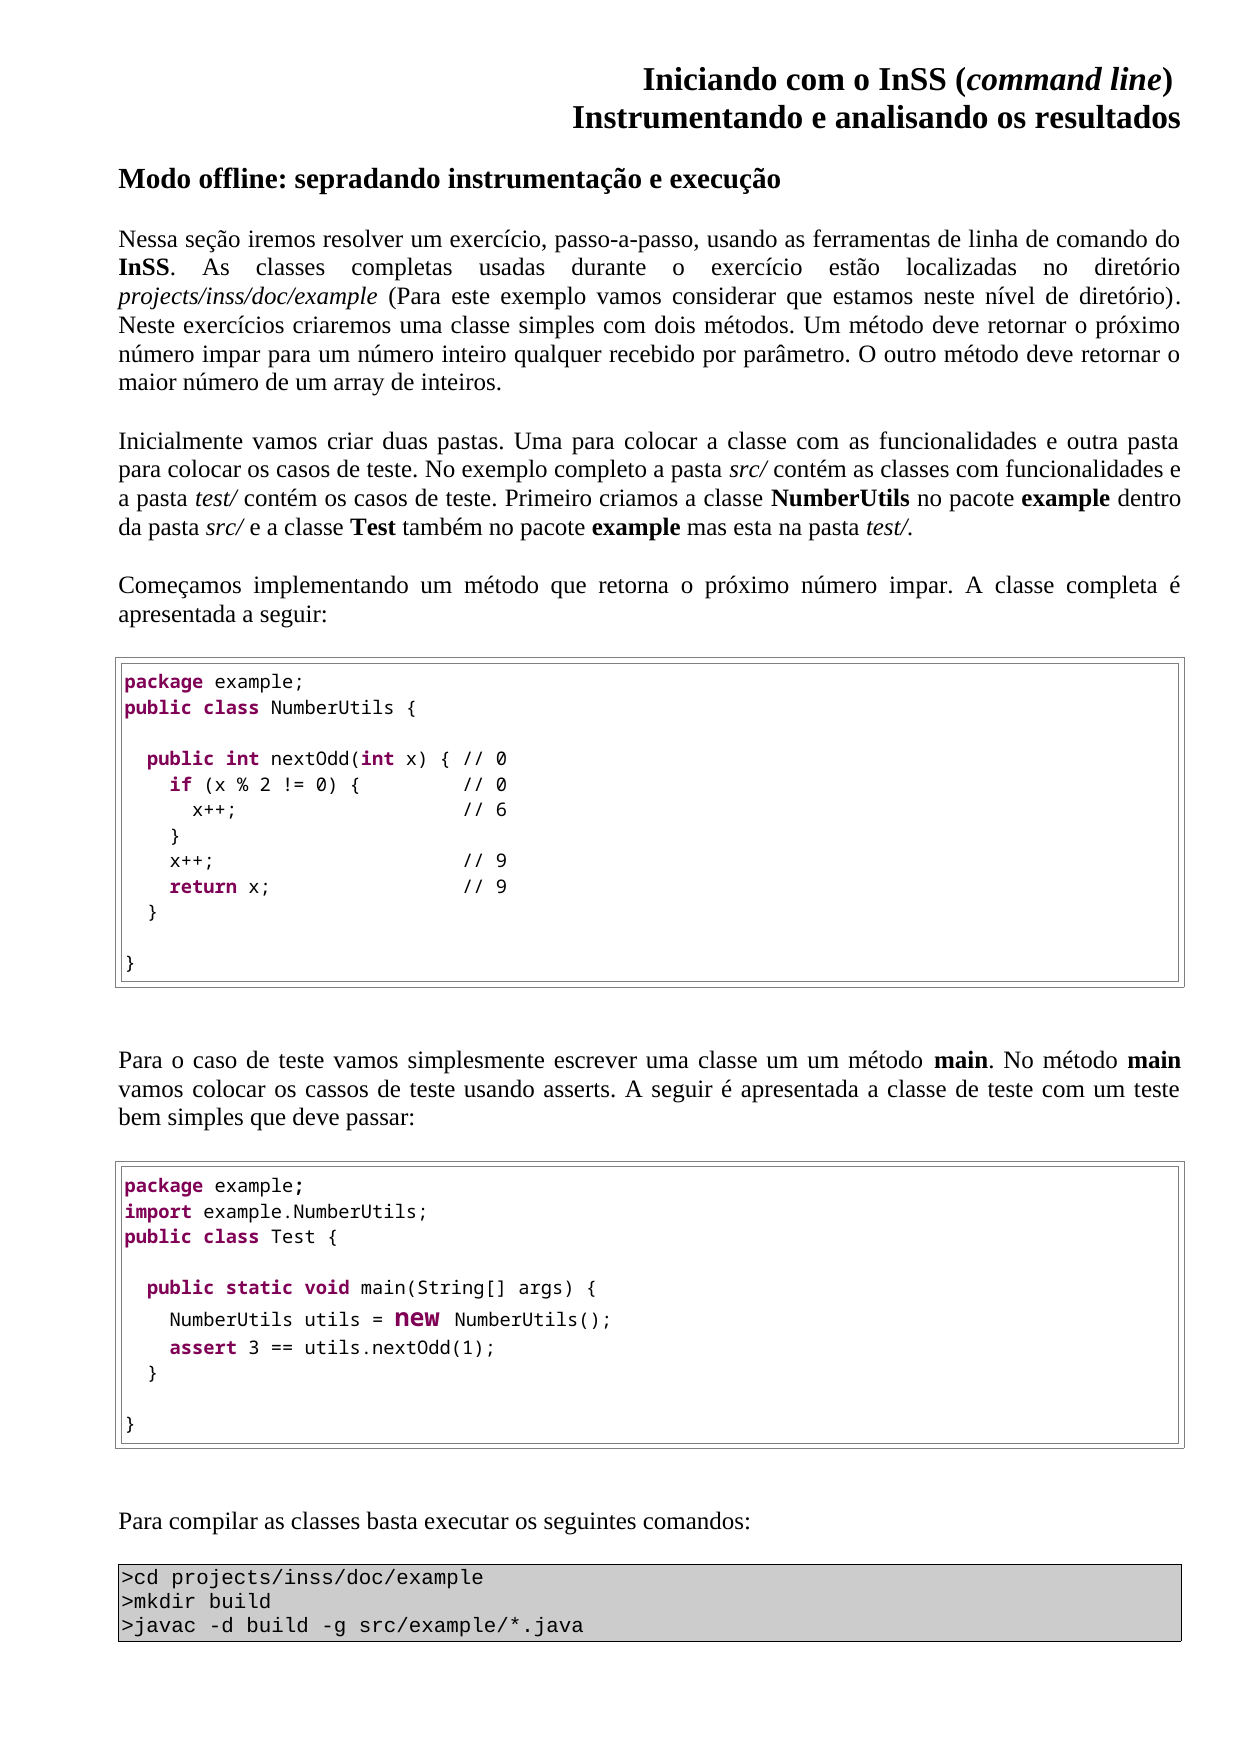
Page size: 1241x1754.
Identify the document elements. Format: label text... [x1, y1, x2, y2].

text Para compilar as classes basta executar os seguintes comandos: [118, 1506, 1181, 1535]
text Instrumentando e analisando os resultados [118, 97, 1181, 136]
text >mkdir build [119, 1588, 1181, 1612]
text Inicialmente vamos criar duas pastas. Uma para colocar a classe com as funcionalidades e outra pasta para colocar os casos de teste. No exemplo completo a pasta src/ contém as classes com funcionalidades e a pasta test/ contém os casos de teste. Primeiro criamos a classe NumberUtils no pacote example dentro da pasta src/ e a classe Test também no pacote example mas esta na pasta test/. [118, 426, 1181, 541]
text >javac -d build -g src/example/*.java [119, 1612, 1181, 1641]
text Começamos implementando um método que retorna o próximo número impar. A classe completa é apresentada a seguir: [118, 570, 1181, 628]
subtitle Modo offline: sepradando instrumentação e execução [118, 161, 1181, 194]
text Iniciando com o InSS (command line) [118, 59, 1181, 97]
table_header package example; import example.NumberUtils; public class Test { public static void main(String[] args) { NumberUtils utils = new NumberUtils(); assert 3 == utils.nextOdd(1); } } [118, 1162, 1181, 1442]
table_header package example; public class NumberUtils { public int nextOdd(int x) { // 0 if (x % 2 != 0) { // 0 x++; // 6 } x++; // 9 return x; // 9 } } [118, 658, 1181, 981]
text >cd projects/inss/doc/example [119, 1565, 1181, 1588]
text Para o caso de teste vamos simplesmente escrever uma classe um um método main. No método main vamos colocar os cassos de teste usando asserts. A seguir é apresentada a classe de teste com um teste bem simples que deve passar: [118, 1045, 1181, 1131]
text Nessa seção iremos resolver um exercício, passo-a-passo, usando as ferramentas de linha de comando do InSS. As classes completas usadas durante o exercício estão localizadas no diretório projects/inss/doc/example (Para este exemplo vamos considerar que estamos neste nível de diretório). Neste exercícios criaremos uma classe simples com dois métodos. Um método deve retornar o próximo número impar para um número inteiro qualquer recebido por parâmetro. O outro método deve retornar o maior número de um array de inteiros. [118, 224, 1181, 396]
